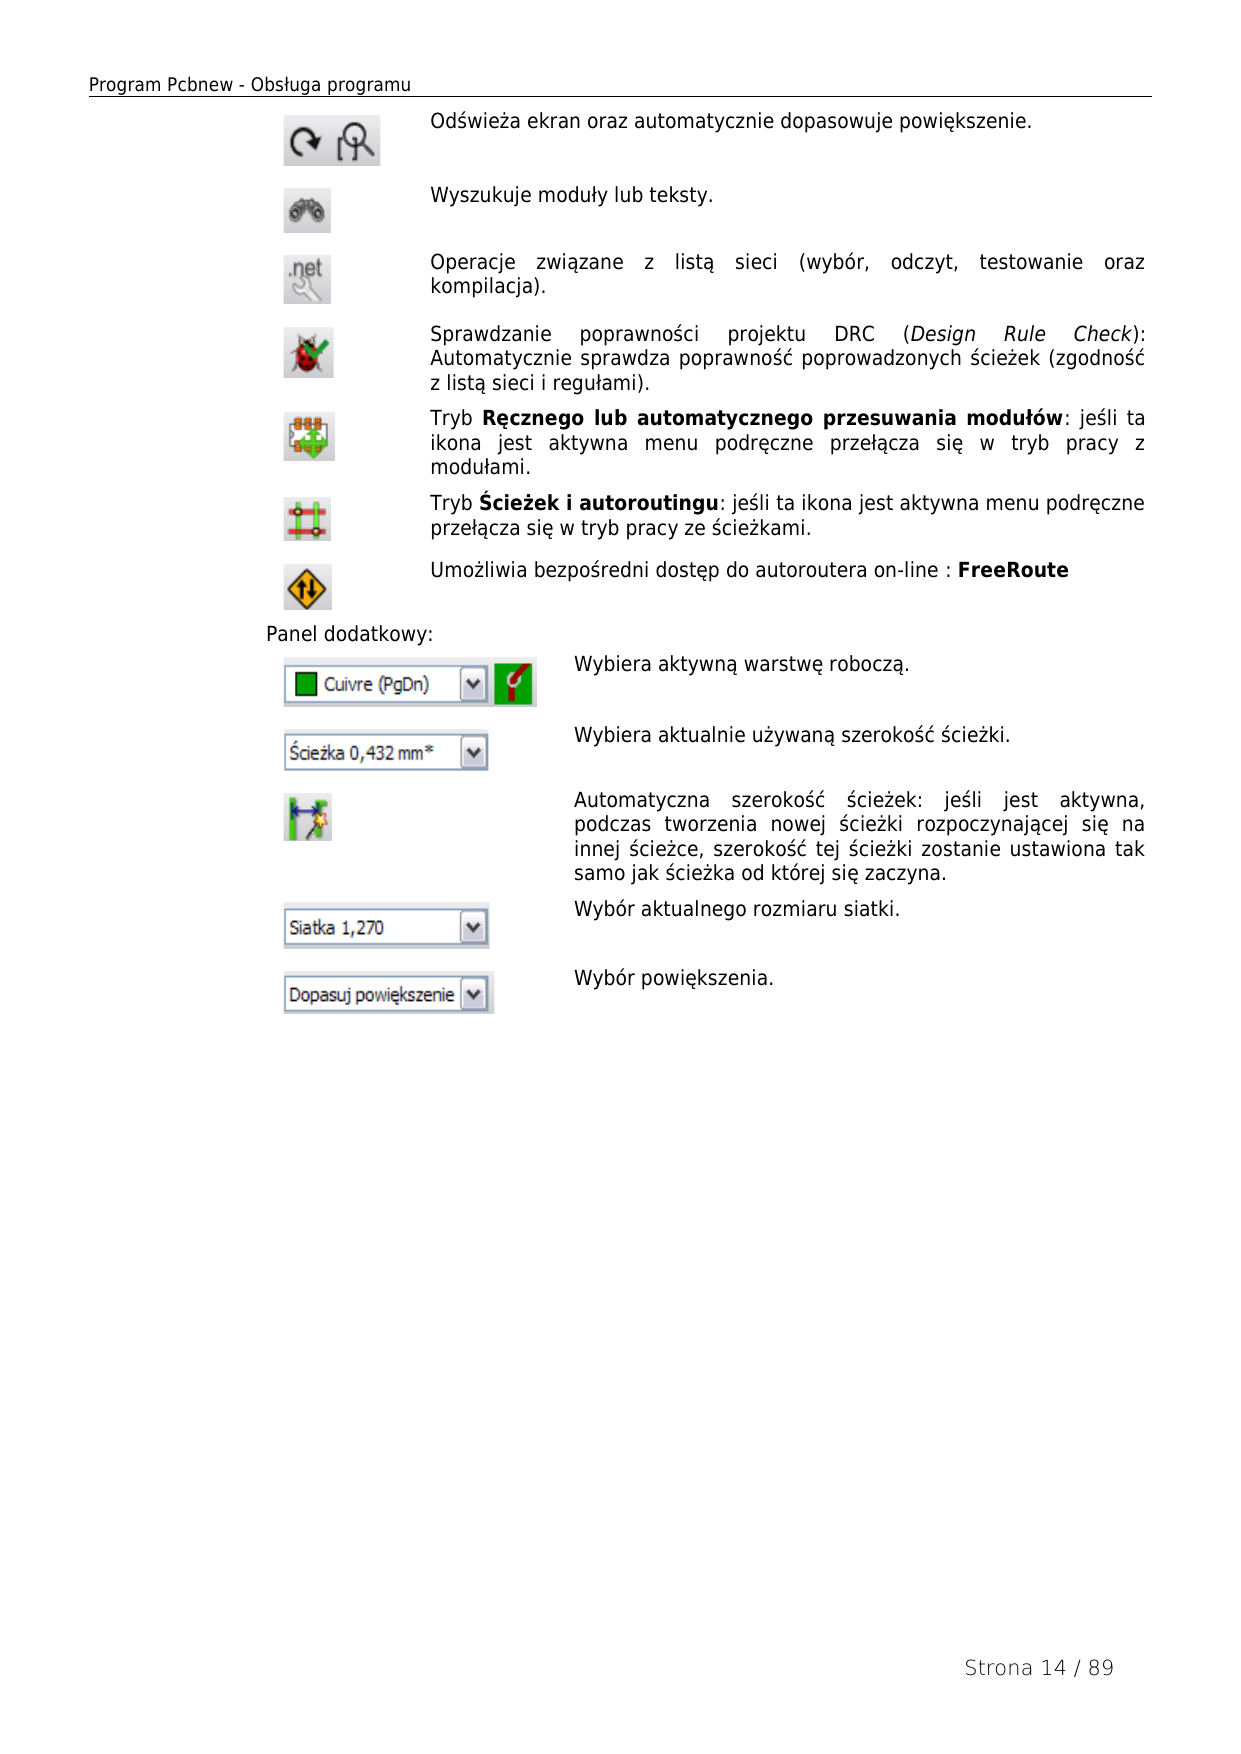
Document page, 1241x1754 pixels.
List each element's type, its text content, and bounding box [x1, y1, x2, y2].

table_header [266, 646, 556, 718]
table_cell [266, 891, 556, 960]
table_cell [266, 553, 413, 621]
table_cell [266, 316, 413, 401]
table_cell Wybiera aktualnie używaną szerokość ścieżki. [556, 718, 1152, 782]
table_cell Wyszukuje moduły lub teksty. [413, 177, 1152, 244]
table_cell [266, 486, 413, 553]
table_cell Wybór aktualnego rozmiaru siatki. [556, 891, 1152, 960]
table_cell Tryb Ścieżek i autoroutingu: jeśli ta ikona jest aktywna menu podręczne przełącza się w tryb pracy ze ścieżkami. [413, 486, 1152, 553]
table_cell Operacje związane z listą sieci (wybór, odczyt, testowanie oraz kompilacja). [413, 244, 1152, 316]
table_cell [266, 103, 413, 177]
table_cell [266, 782, 556, 891]
table_cell [266, 244, 413, 316]
table_cell Wybór powiększenia. [556, 960, 1152, 1025]
table_cell [266, 960, 556, 1025]
table_cell [266, 177, 413, 244]
table_cell Umożliwia bezpośredni dostęp do autoroutera on-line : FreeRoute [413, 553, 1152, 621]
table_cell [266, 718, 556, 782]
table_cell Tryb Ręcznego lub automatycznego przesuwania modułów: jeśli ta ikona jest aktywna menu podręczne przełącza się w tryb pracy z modułami. [413, 401, 1152, 486]
table_cell Sprawdzanie poprawności projektu DRC (Design Rule Check): Automatycznie sprawdza poprawność poprowadzonych ścieżek (zgodność z listą sieci i regułami). [413, 316, 1152, 401]
table_cell [266, 401, 413, 486]
text Panel dodatkowy: [266, 621, 1152, 646]
table_cell Automatyczna szerokość ścieżek: jeśli jest aktywna, podczas tworzenia nowej ścieżki rozpoczynającej się na innej ścieżce, szerokość tej ścieżki zostanie ustawiona tak samo jak ścieżka od której się zaczyna. [556, 782, 1152, 891]
table_header Wybiera aktywną warstwę roboczą. [556, 646, 1152, 718]
table_cell Odświeża ekran oraz automatycznie dopasowuje powiększenie. [413, 103, 1152, 177]
